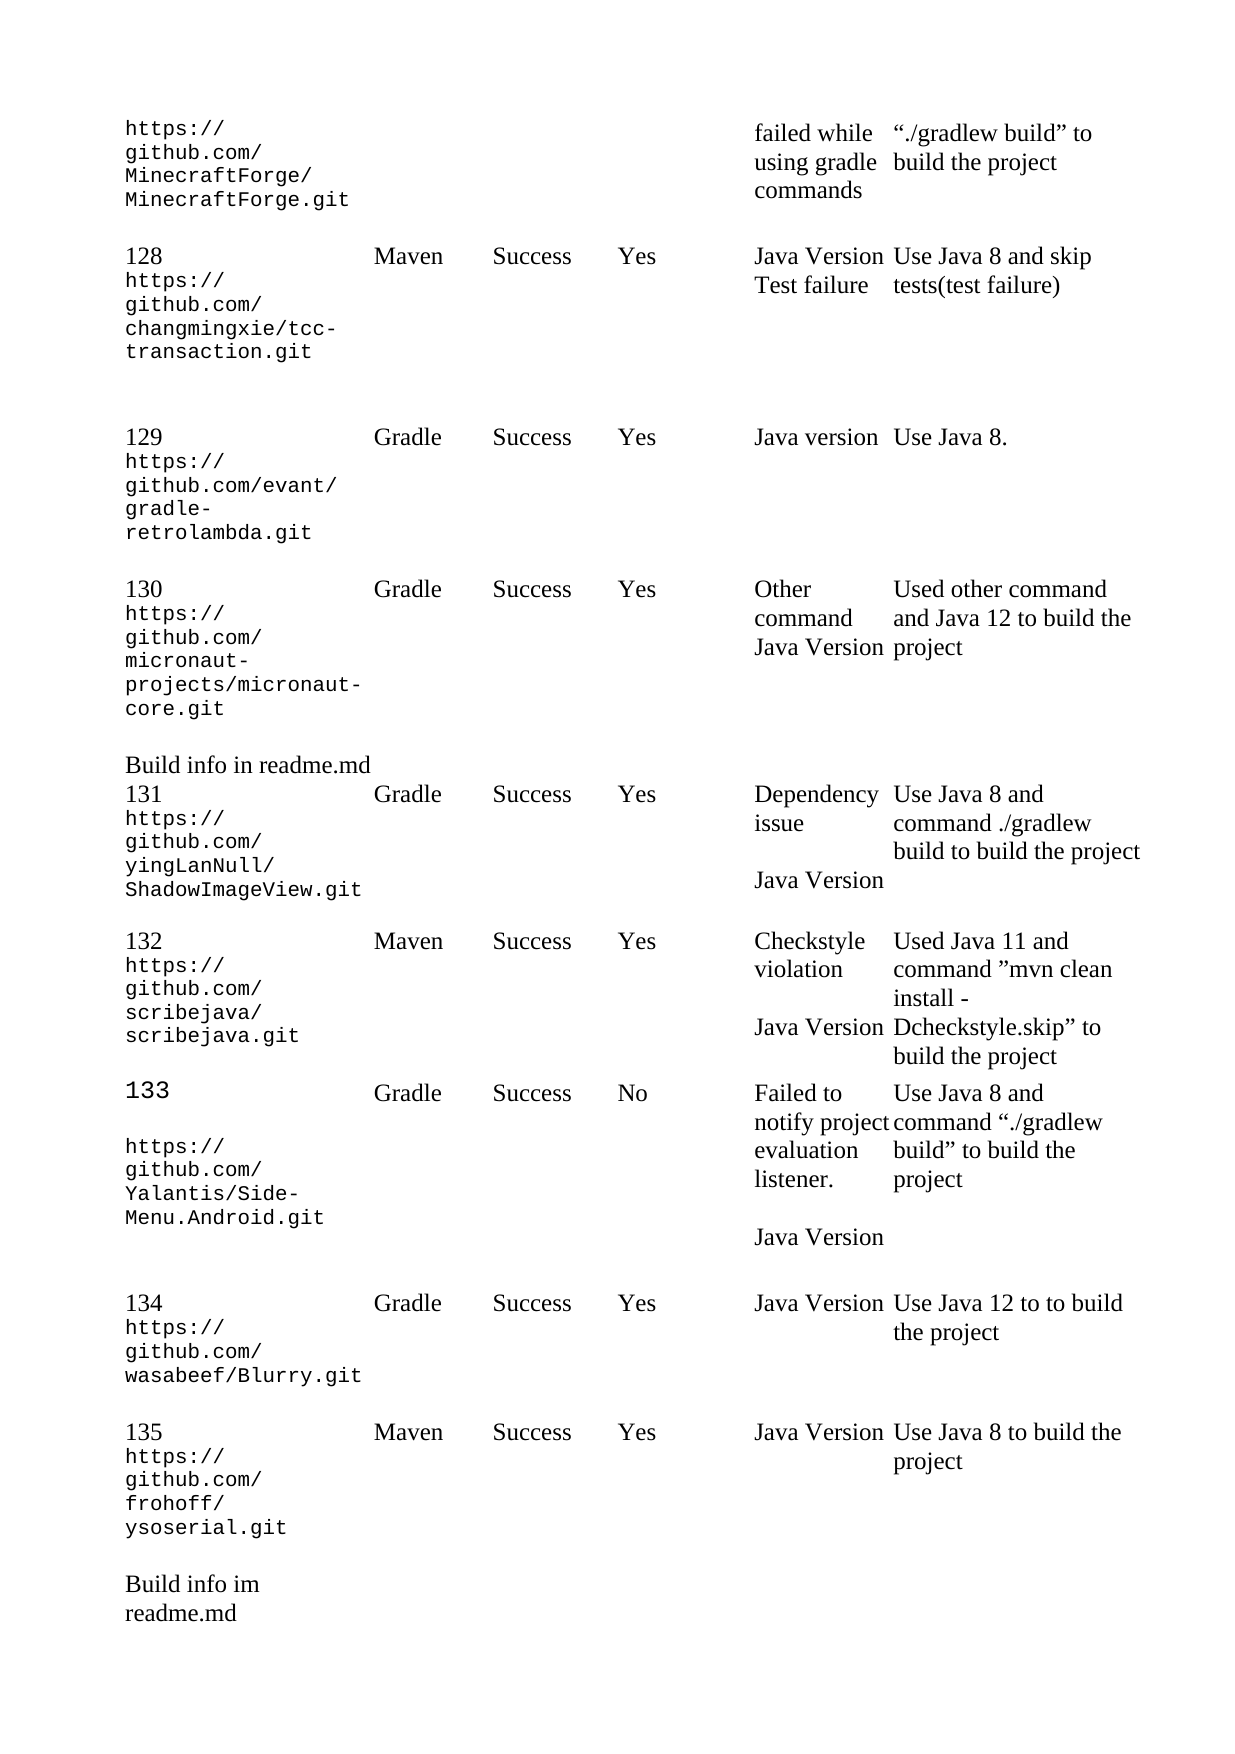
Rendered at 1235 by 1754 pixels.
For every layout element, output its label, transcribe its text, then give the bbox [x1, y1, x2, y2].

table_cell Yes [617, 574, 754, 779]
table_cell 130 https://github.com/micronaut-projects/micronaut-core.git Build info in readme.md [125, 574, 374, 779]
table_cell Success [493, 1289, 617, 1417]
table_cell Success [493, 779, 617, 926]
table_cell Java version [754, 422, 893, 574]
table_cell Dependency issue Java Version [754, 779, 893, 926]
table_cell https://github.com/MinecraftForge/MinecraftForge.git [125, 118, 374, 241]
table_cell Yes [617, 241, 754, 422]
table_cell [374, 118, 492, 241]
table_cell Success [493, 926, 617, 1078]
table_cell 131 https://github.com/yingLanNull/ShadowImageView.git [125, 779, 374, 926]
table_cell [617, 118, 754, 241]
table_cell Java Version Test failure [754, 241, 893, 422]
table_cell Gradle [374, 574, 492, 779]
table_cell Success [493, 574, 617, 779]
table_cell Success [493, 422, 617, 574]
table_cell Use Java 8 and skip tests(test failure) [893, 241, 1145, 422]
table_cell 135 https://github.com/frohoff/ysoserial.git Build info im readme.md [125, 1417, 374, 1627]
table_cell failed while using gradle commands [754, 118, 893, 241]
table_cell Gradle [374, 779, 492, 926]
table_cell Java Version [754, 1417, 893, 1627]
table_cell Use Java 8. [893, 422, 1145, 574]
table_cell Success [493, 241, 617, 422]
table_cell Yes [617, 1289, 754, 1417]
table_cell Java Version [754, 1289, 893, 1417]
table_cell Used other command and Java 12 to build the project [893, 574, 1145, 779]
table_cell Gradle [374, 422, 492, 574]
table_cell Gradle [374, 1078, 492, 1288]
table_cell Maven [374, 926, 492, 1078]
table_cell Checkstyle violation Java Version [754, 926, 893, 1078]
table_cell Failed to notify project evaluation listener. Java Version [754, 1078, 893, 1288]
table_cell Maven [374, 241, 492, 422]
table_cell Yes [617, 779, 754, 926]
table_cell Yes [617, 926, 754, 1078]
table_cell Other command Java Version [754, 574, 893, 779]
table_cell Success [493, 1417, 617, 1627]
table_cell No [617, 1078, 754, 1288]
table_cell “./gradlew build” to build the project [893, 118, 1145, 241]
table_cell Yes [617, 1417, 754, 1627]
table_cell Use Java 12 to to build the project [893, 1289, 1145, 1417]
table_cell 132 https://github.com/scribejava/scribejava.git [125, 926, 374, 1078]
table_cell 133 https://github.com/Yalantis/Side-Menu.Android.git [125, 1078, 374, 1288]
table_cell [493, 118, 617, 241]
table_cell Used Java 11 and command ”mvn clean install -Dcheckstyle.skip” to build the project [893, 926, 1145, 1078]
table_cell 129 https://github.com/evant/gradle-retrolambda.git [125, 422, 374, 574]
table_cell Success [493, 1078, 617, 1288]
table_cell Use Java 8 to build the project [893, 1417, 1145, 1627]
table_cell 128 https://github.com/changmingxie/tcc-transaction.git [125, 241, 374, 422]
table_cell Use Java 8 and command ./gradlew build to build the project [893, 779, 1145, 926]
table_cell Use Java 8 and command “./gradlew build” to build the project [893, 1078, 1145, 1288]
table_cell Gradle [374, 1289, 492, 1417]
table_cell Maven [374, 1417, 492, 1627]
table_cell Yes [617, 422, 754, 574]
table_cell 134 https://github.com/wasabeef/Blurry.git [125, 1289, 374, 1417]
